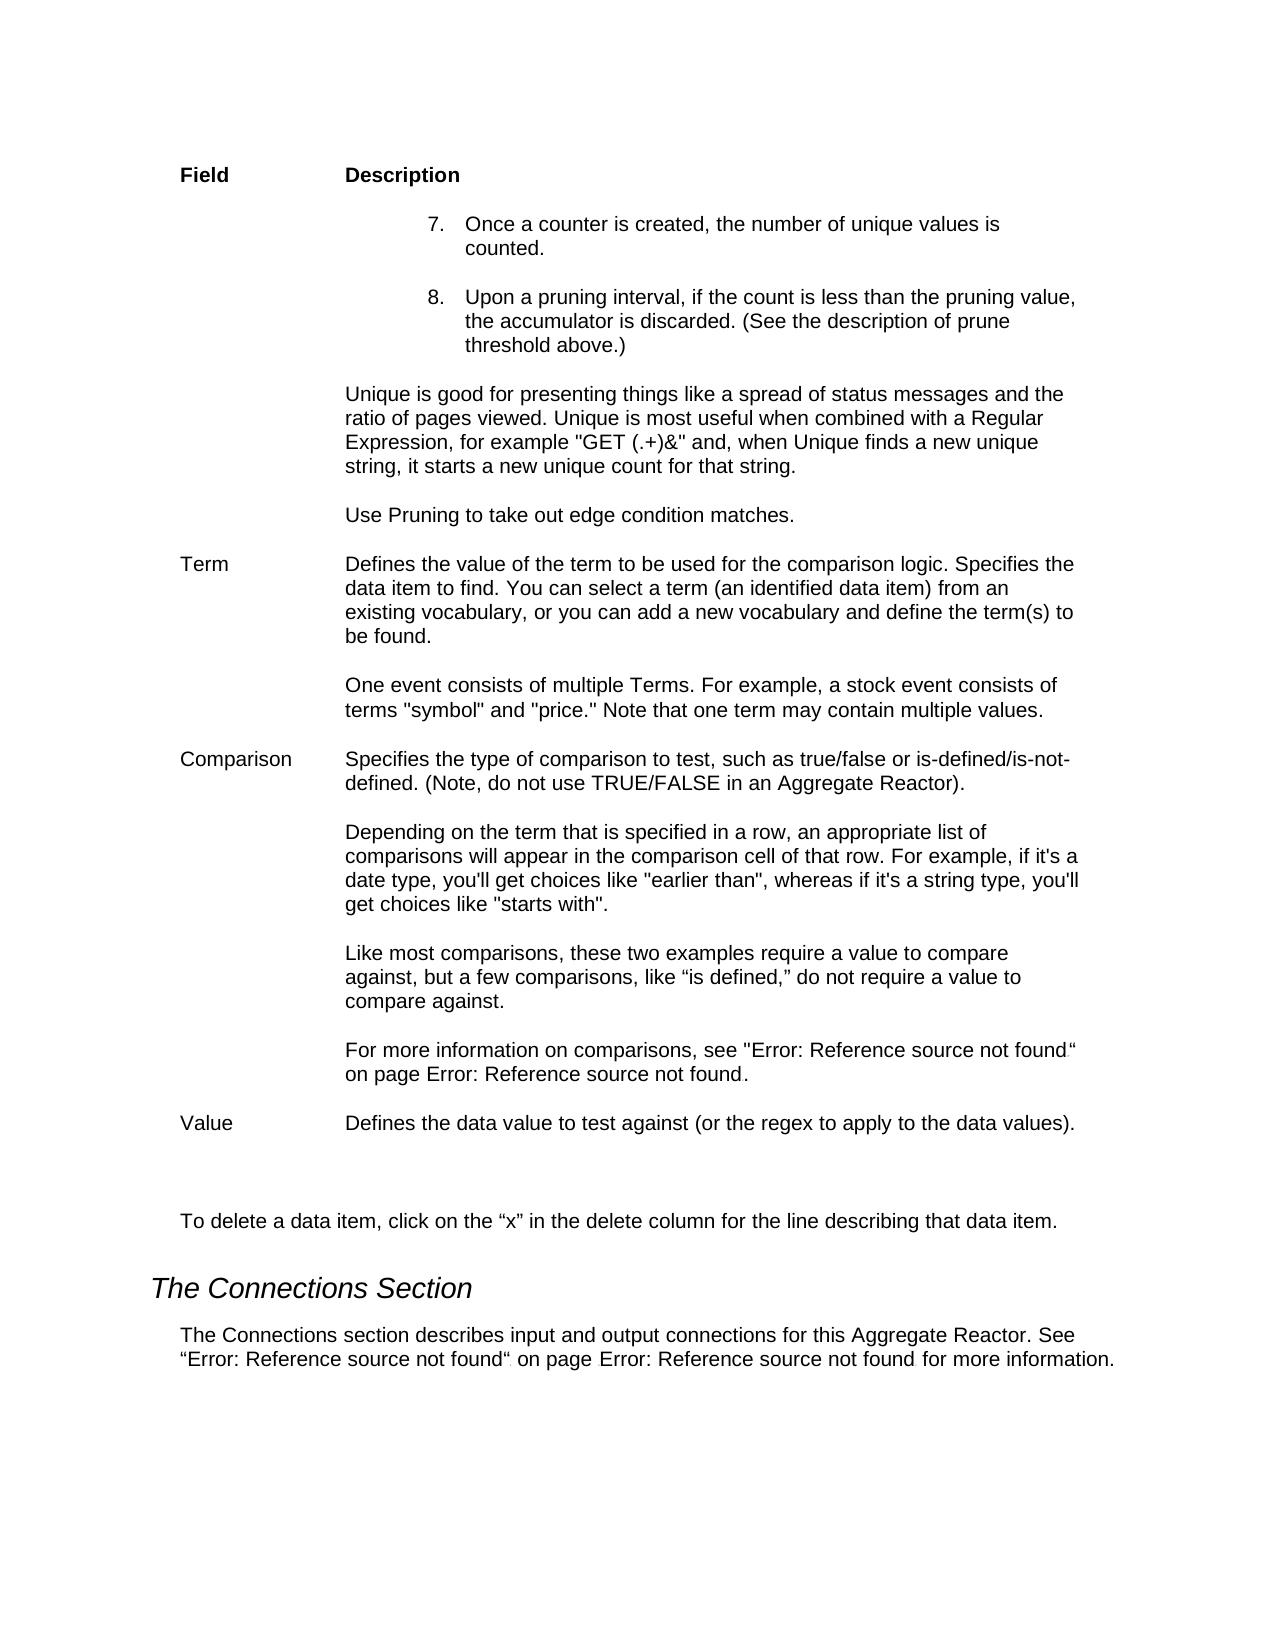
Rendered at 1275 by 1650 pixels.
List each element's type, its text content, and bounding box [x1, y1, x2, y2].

subtitle The Connections Section [150, 1271, 1125, 1304]
table_cell Specifies the type of comparison to test, such as true/false or is-defined/is-not-defined. (Note, do not use TRUE/FALSE in an Aggregate Reactor). Depending on the term that is specified in a row, an appropriate list of comparisons will appear in the comparison cell of that row. For example, if it's a date type, you'll get choices like "earlier than", whereas if it's a string type, you'll get choices like "starts with". Like most comparisons, these two examples require a value to compare against, but a few comparisons, like “is defined,” do not require a value to compare against. For more information on comparisons, see "Error: Reference source not foundX””“ on page Error: Reference source not foundX. [304, 734, 1091, 1099]
text To delete a data item, click on the “x” in the delete column for the line describing that data item. [180, 1209, 1125, 1233]
table_cell Specifies a mathematical operation to be applied to the value of the data item: Count applies to any term, and it causes Pion to count the total number of values (unique or repeated). If the term exists in an event, it is counted. Count returns a number n (the number of events containing the term) and a time (the amount of time in which the events occurred). Count may be used to graph how many events occurred in a specific time period. Count is a good way to count things like page hits, incidents, and frequency. Sum applies only to numeric terms, for example clickstream#bytes, and it enables Pion to compute any or all of the following:: SUM (add the values together). MIN (find the lowest value). MAX (find the highest value). AVG (calculate the average value). N (counts the number of values). Sum can also compare the data values to a comparison term, such as greater-than and the value “0.” Sum is good for presenting traffic, volume, max load, and changes in average. Unique applies only to string terms/fields, for example clickstream#request, and it causes Pion to count the total number of unique (non-repeated) values: Any unique value creates a new counter (also known as a “slot" or an "accumulator"). Once a counter is created, the number of unique values is counted. Upon a pruning interval, if the count is less than the pruning value, the accumulator is discarded. (See the description of prune threshold above.) Unique is good for presenting things like a spread of status messages and the ratio of pages viewed. Unique is most useful when combined with a Regular Expression, for example "GET (.+)&" and, when Unique finds a new unique string, it starts a new unique count for that string. Use Pruning to take out edge condition matches. [304, 199, 1091, 540]
text The Connections section describes input and output connections for this Aggregate Reactor. See “Error: Reference source not found“X on page XError: Reference source not foundX for more information. [180, 1323, 1125, 1371]
table_cell Defines the value of the term to be used for the comparison logic. Specifies the data item to find. You can select a term (an identified data item) from an existing vocabulary, or you can add a new vocabulary and define the term(s) to be found. One event consists of multiple Terms. For example, a stock event consists of terms "symbol" and "price." Note that one term may contain multiple values. [304, 540, 1091, 734]
table_cell Value [139, 1099, 304, 1148]
table_cell Defines the data value to test against (or the regex to apply to the data values). [304, 1099, 1091, 1148]
table_header Description [304, 150, 1091, 199]
table_header Field [139, 150, 304, 199]
table_cell [139, 199, 304, 540]
table_cell Comparison [139, 734, 304, 1099]
table_cell Term [139, 540, 304, 734]
